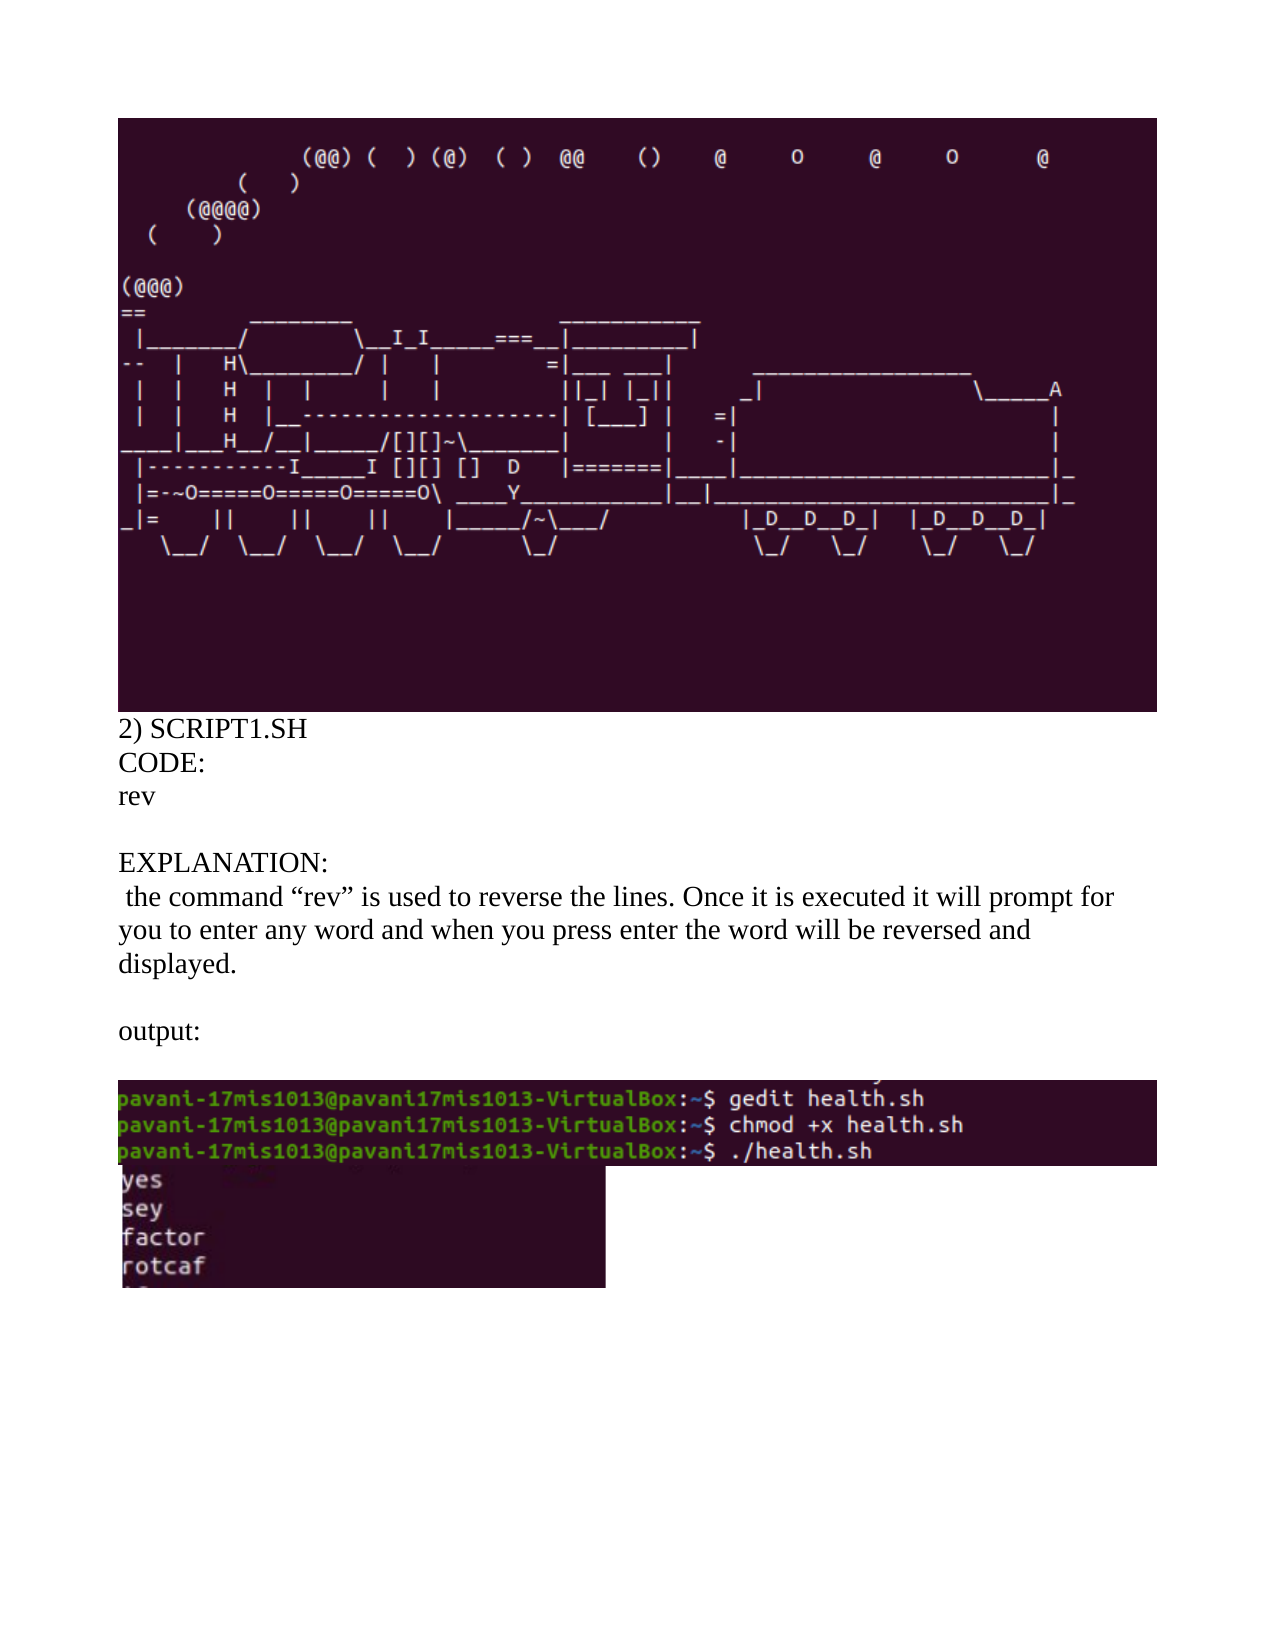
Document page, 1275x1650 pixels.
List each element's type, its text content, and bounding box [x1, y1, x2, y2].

text rev [118, 778, 1157, 812]
text the command “rev” is used to reverse the lines. Once it is executed it will prompt for you to enter any word and when you press enter the word will be reversed and displayed. [118, 879, 1157, 979]
text output: [118, 1013, 1157, 1047]
text CODE: [118, 745, 1157, 778]
text 2) SCRIPT1.SH [118, 712, 1157, 745]
text EXPLANATION: [118, 845, 1157, 879]
